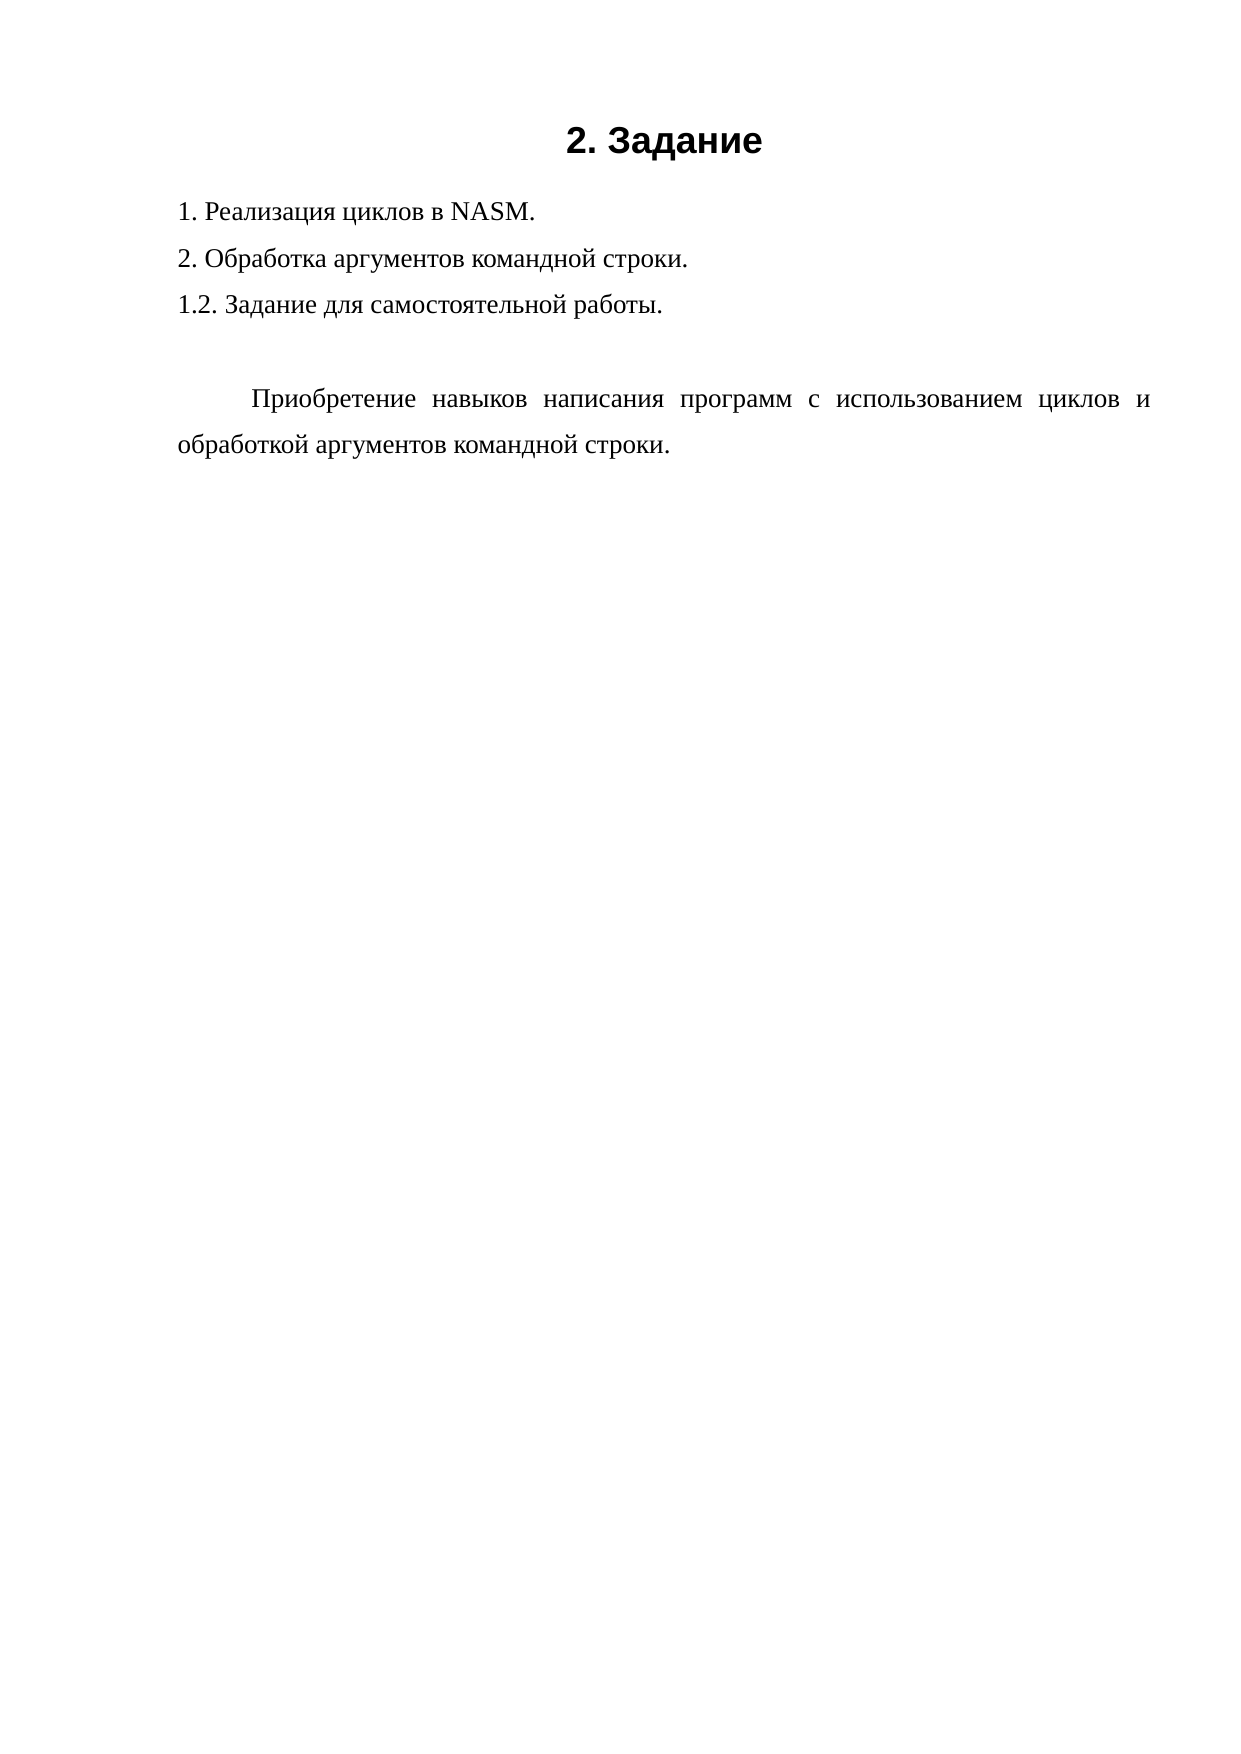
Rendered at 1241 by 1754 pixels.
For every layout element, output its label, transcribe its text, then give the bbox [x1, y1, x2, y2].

text 2. Обработка аргументов командной строки. [177, 242, 1152, 273]
text 1.2. Задание для самостоятельной работы. [177, 289, 1152, 320]
text Приобретение навыков написания программ с использованием циклов и обработкой аргументов командной строки. [177, 382, 1152, 460]
subtitle 2. Задание [177, 118, 1152, 161]
text 1. Реализация циклов в NASM. [177, 195, 1152, 226]
